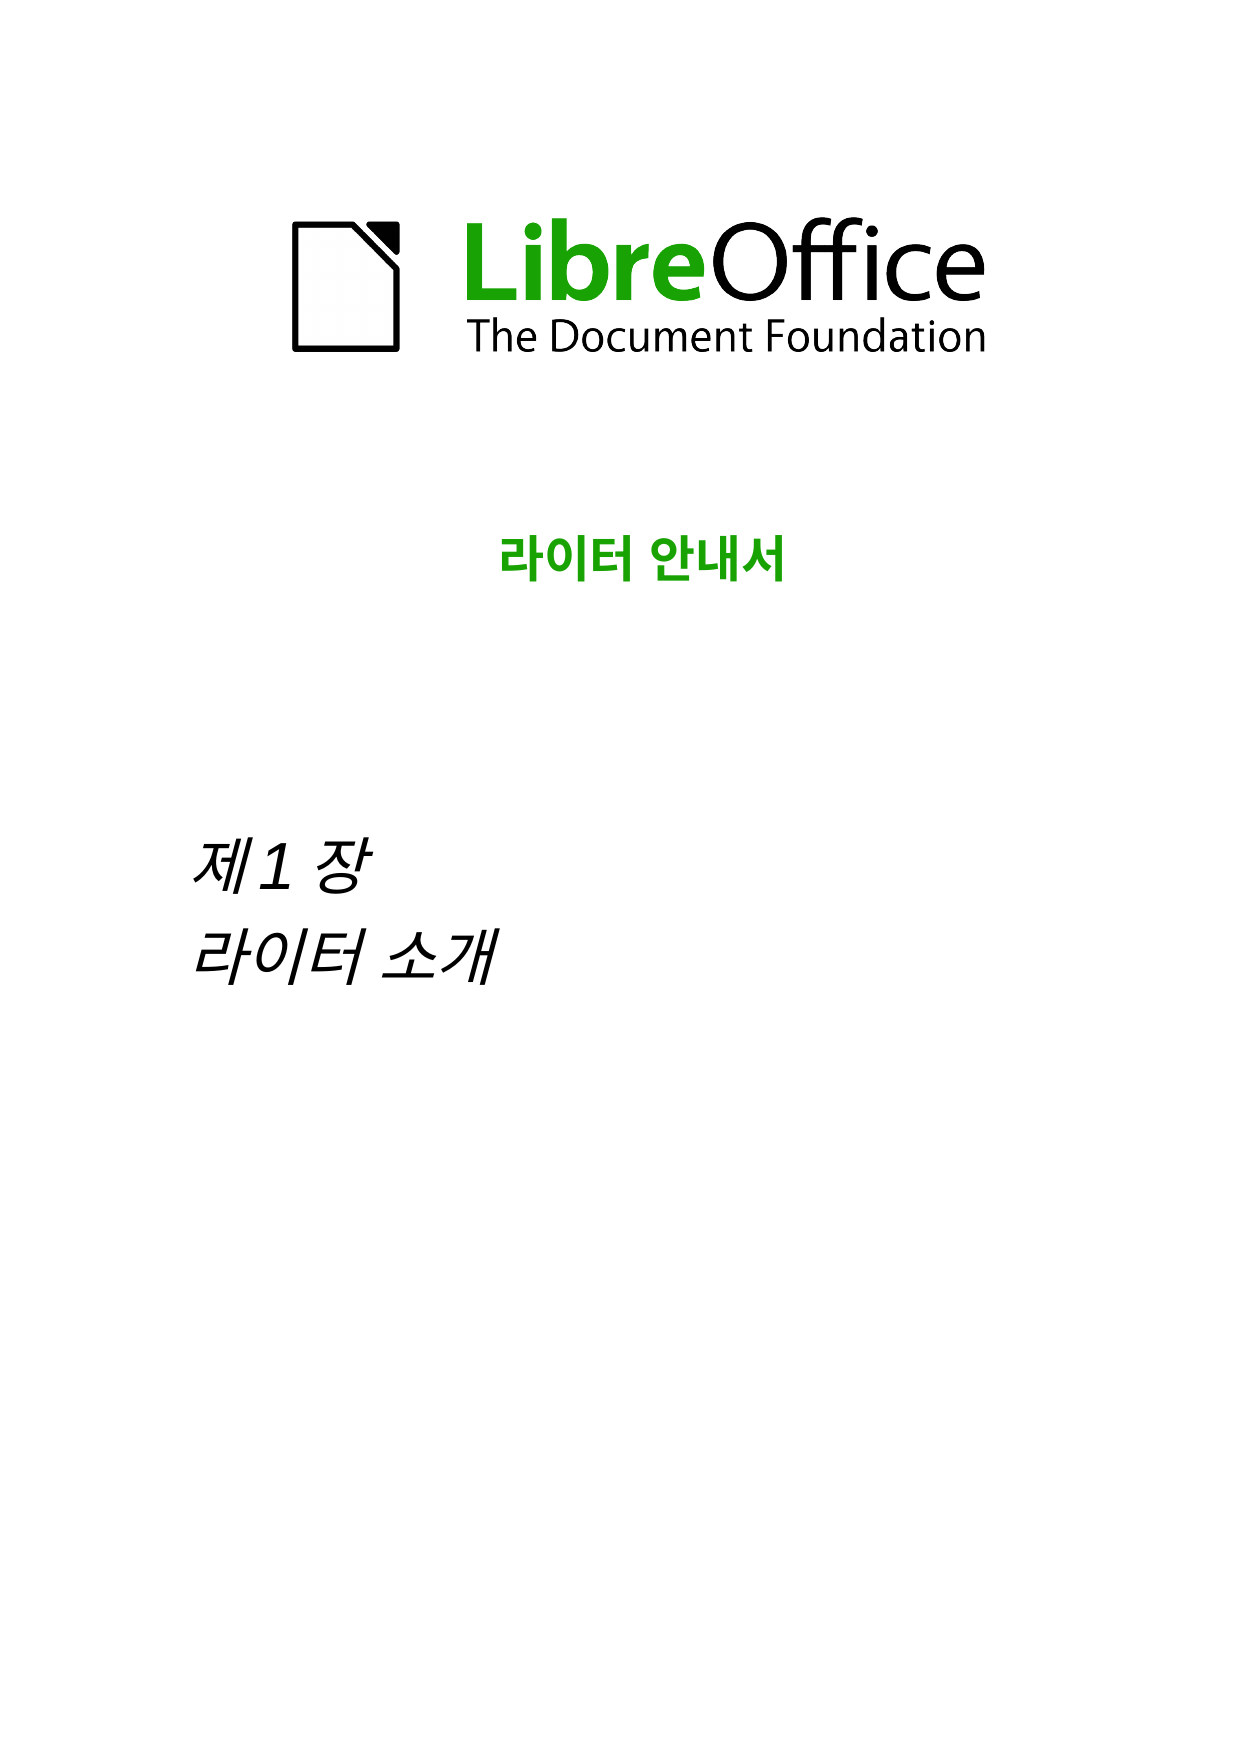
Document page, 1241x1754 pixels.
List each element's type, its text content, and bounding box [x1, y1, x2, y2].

subtitle 제1장 라이터 소개 [188, 817, 1098, 998]
text 라이터 안내서 [188, 519, 1098, 592]
picture [250, 186, 1035, 387]
